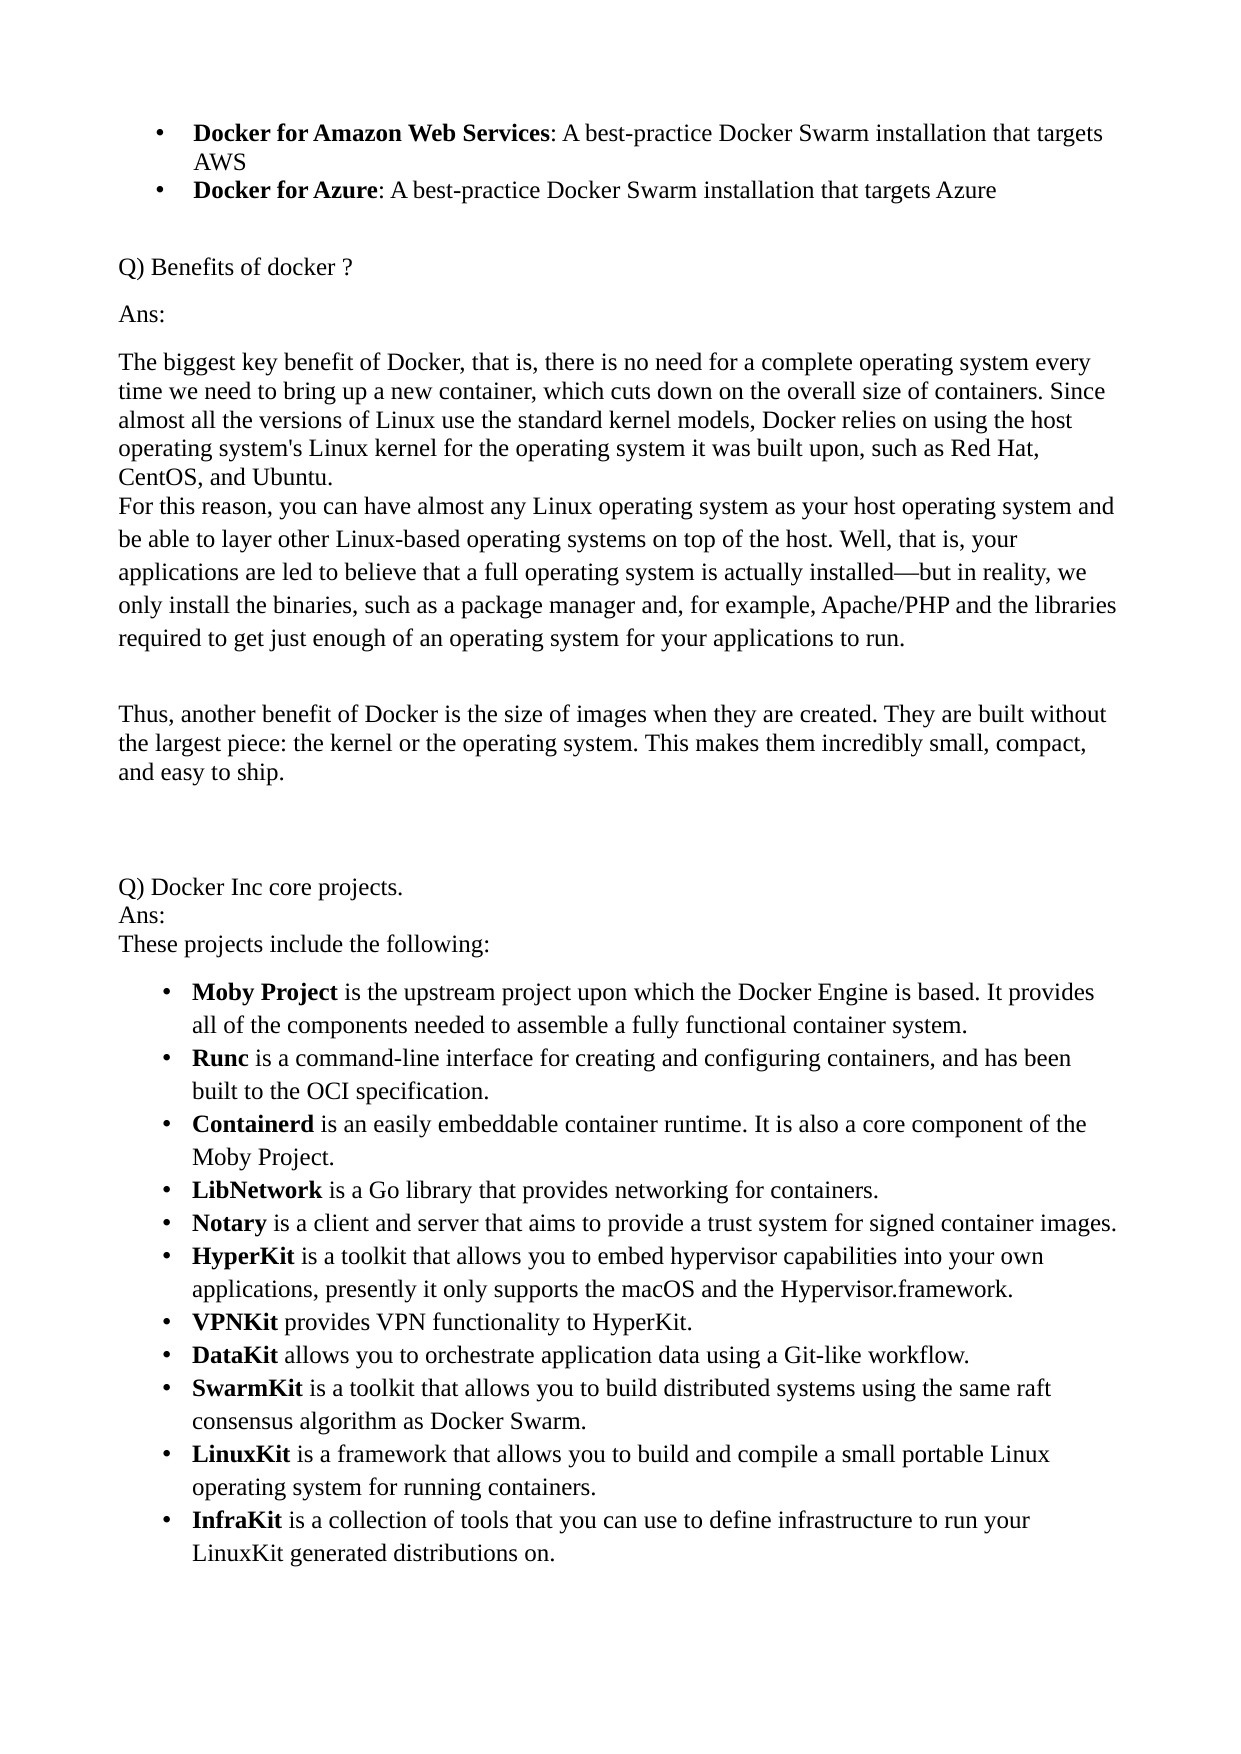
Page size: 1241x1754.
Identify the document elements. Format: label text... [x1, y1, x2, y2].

text Q) Benefits of docker ? [118, 252, 1122, 281]
text The biggest key benefit of Docker, that is, there is no need for a complete operating system every time we need to bring up a new container, which cuts down on the overall size of containers. Since almost all the versions of Linux use the standard kernel models, Docker relies on using the host operating system's Linux kernel for the operating system it was built upon, such as Red Hat, CentOS, and Ubuntu. [118, 347, 1122, 491]
list HyperKit is a toolkit that allows you to embed hypervisor capabilities into your own applications, presently it only supports the macOS and the Hypervisor.framework. [162, 1241, 1122, 1303]
list DataKit allows you to orchestrate application data using a Git-like workflow. [162, 1340, 1122, 1369]
text Q) Docker Inc core projects. [118, 872, 1122, 901]
list VPNKit provides VPN functionality to HyperKit. [162, 1307, 1122, 1336]
list Containerd is an easily embeddable container runtime. It is also a core component of the Moby Project. [162, 1109, 1122, 1171]
text Ans: [118, 299, 1122, 328]
list Moby Project is the upstream project upon which the Docker Engine is based. It provides all of the components needed to assemble a fully functional container system. [162, 977, 1122, 1039]
list SwarmKit is a toolkit that allows you to build distributed systems using the same raft consensus algorithm as Docker Swarm. [162, 1373, 1122, 1435]
list InfraKit is a collection of tools that you can use to define infrastructure to run your LinuxKit generated distributions on. [162, 1505, 1122, 1567]
list Docker for Azure: A best-practice Docker Swarm installation that targets Azure [156, 176, 1122, 204]
text These projects include the following: [118, 929, 1122, 958]
text Thus, another benefit of Docker is the size of images when they are created. They are built without the largest piece: the kernel or the operating system. This makes them incredibly small, compact, and easy to ship. [118, 699, 1122, 786]
text Ans: [118, 901, 1122, 929]
list LinuxKit is a framework that allows you to build and compile a small portable Linux operating system for running containers. [162, 1439, 1122, 1501]
text For this reason, you can have almost any Linux operating system as your host operating system and be able to layer other Linux-based operating systems on top of the host. Well, that is, your applications are led to believe that a full operating system is actually installed—but in reality, we only install the binaries, such as a package manager and, for example, Apache/PHP and the libraries required to get just enough of an operating system for your applications to run. [118, 491, 1122, 652]
list LibNetwork is a Go library that provides networking for containers. [162, 1175, 1122, 1204]
list Docker for Amazon Web Services: A best-practice Docker Swarm installation that targets AWS [156, 118, 1122, 176]
list Runc is a command-line interface for creating and configuring containers, and has been built to the OCI specification. [162, 1043, 1122, 1105]
list Notary is a client and server that aims to provide a trust system for signed container images. [162, 1208, 1122, 1237]
